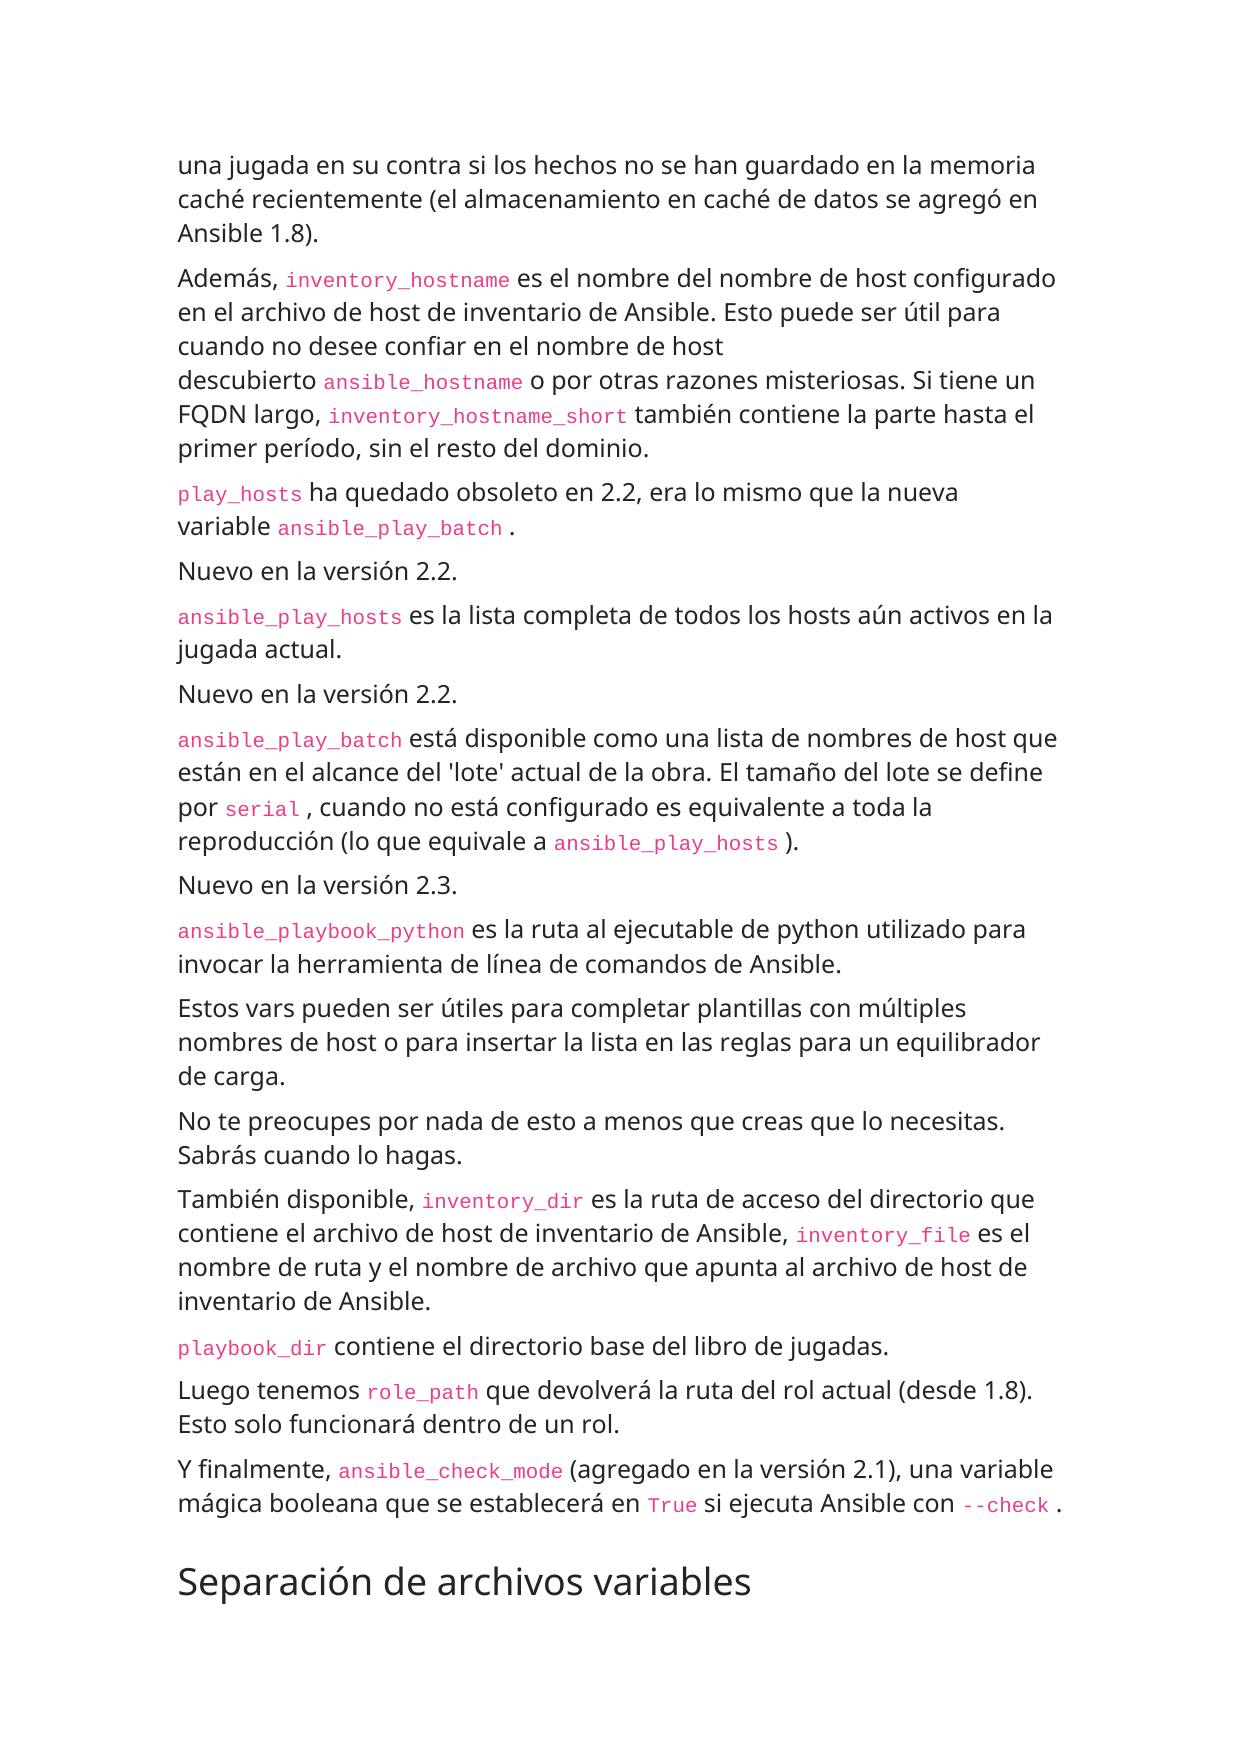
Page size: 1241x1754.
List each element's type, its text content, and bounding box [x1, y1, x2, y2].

text ansible_play_hosts es la lista completa de todos los hosts aún activos en la jugada actual. [177, 598, 1063, 666]
text una jugada en su contra si los hechos no se han guardado en la memoria caché recientemente (el almacenamiento en caché de datos se agregó en Ansible 1.8). [177, 148, 1063, 250]
text Nuevo en la versión 2.3. [177, 868, 1063, 902]
text play_hosts ha quedado obsoleto en 2.2, era lo mismo que la nueva variable ansible_play_batch . [177, 475, 1063, 543]
text Estos vars pueden ser útiles para completar plantillas con múltiples nombres de host o para insertar la lista en las reglas para un equilibrador de carga. [177, 991, 1063, 1093]
text No te preocupes por nada de esto a menos que creas que lo necesitas. Sabrás cuando lo hagas. [177, 1103, 1063, 1171]
text Luego tenemos role_path que devolverá la ruta del rol actual (desde 1.8). Esto solo funcionará dentro de un rol. [177, 1373, 1063, 1441]
text Y finalmente, ansible_check_mode (agregado en la versión 2.1), una variable mágica booleana que se establecerá en True si ejecuta Ansible con --check . [177, 1452, 1063, 1520]
text playbook_dir contiene el directorio base del libro de jugadas. [177, 1328, 1063, 1363]
text ansible_play_batch está disponible como una lista de nombres de host que están en el alcance del 'lote' actual de la obra. El tamaño del lote se define por serial , cuando no está configurado es equivalente a toda la reproducción (lo que equivale a ansible_play_hosts ). [177, 721, 1063, 857]
text Nuevo en la versión 2.2. [177, 677, 1063, 711]
text Nuevo en la versión 2.2. [177, 553, 1063, 588]
text Además, inventory_hostname es el nombre del nombre de host configurado en el archivo de host de inventario de Ansible. Esto puede ser útil para cuando no desee confiar en el nombre de host descubierto ansible_hostname o por otras razones misteriosas. Si tiene un FQDN largo, inventory_hostname_short también contiene la parte hasta el primer período, sin el resto del dominio. [177, 260, 1063, 464]
text También disponible, inventory_dir es la ruta de acceso del directorio que contiene el archivo de host de inventario de Ansible, inventory_file es el nombre de ruta y el nombre de archivo que apunta al archivo de host de inventario de Ansible. [177, 1182, 1063, 1318]
text ansible_playbook_python es la ruta al ejecutable de python utilizado para invocar la herramienta de línea de comandos de Ansible. [177, 912, 1063, 980]
text Separación de archivos variables [177, 1555, 1063, 1606]
